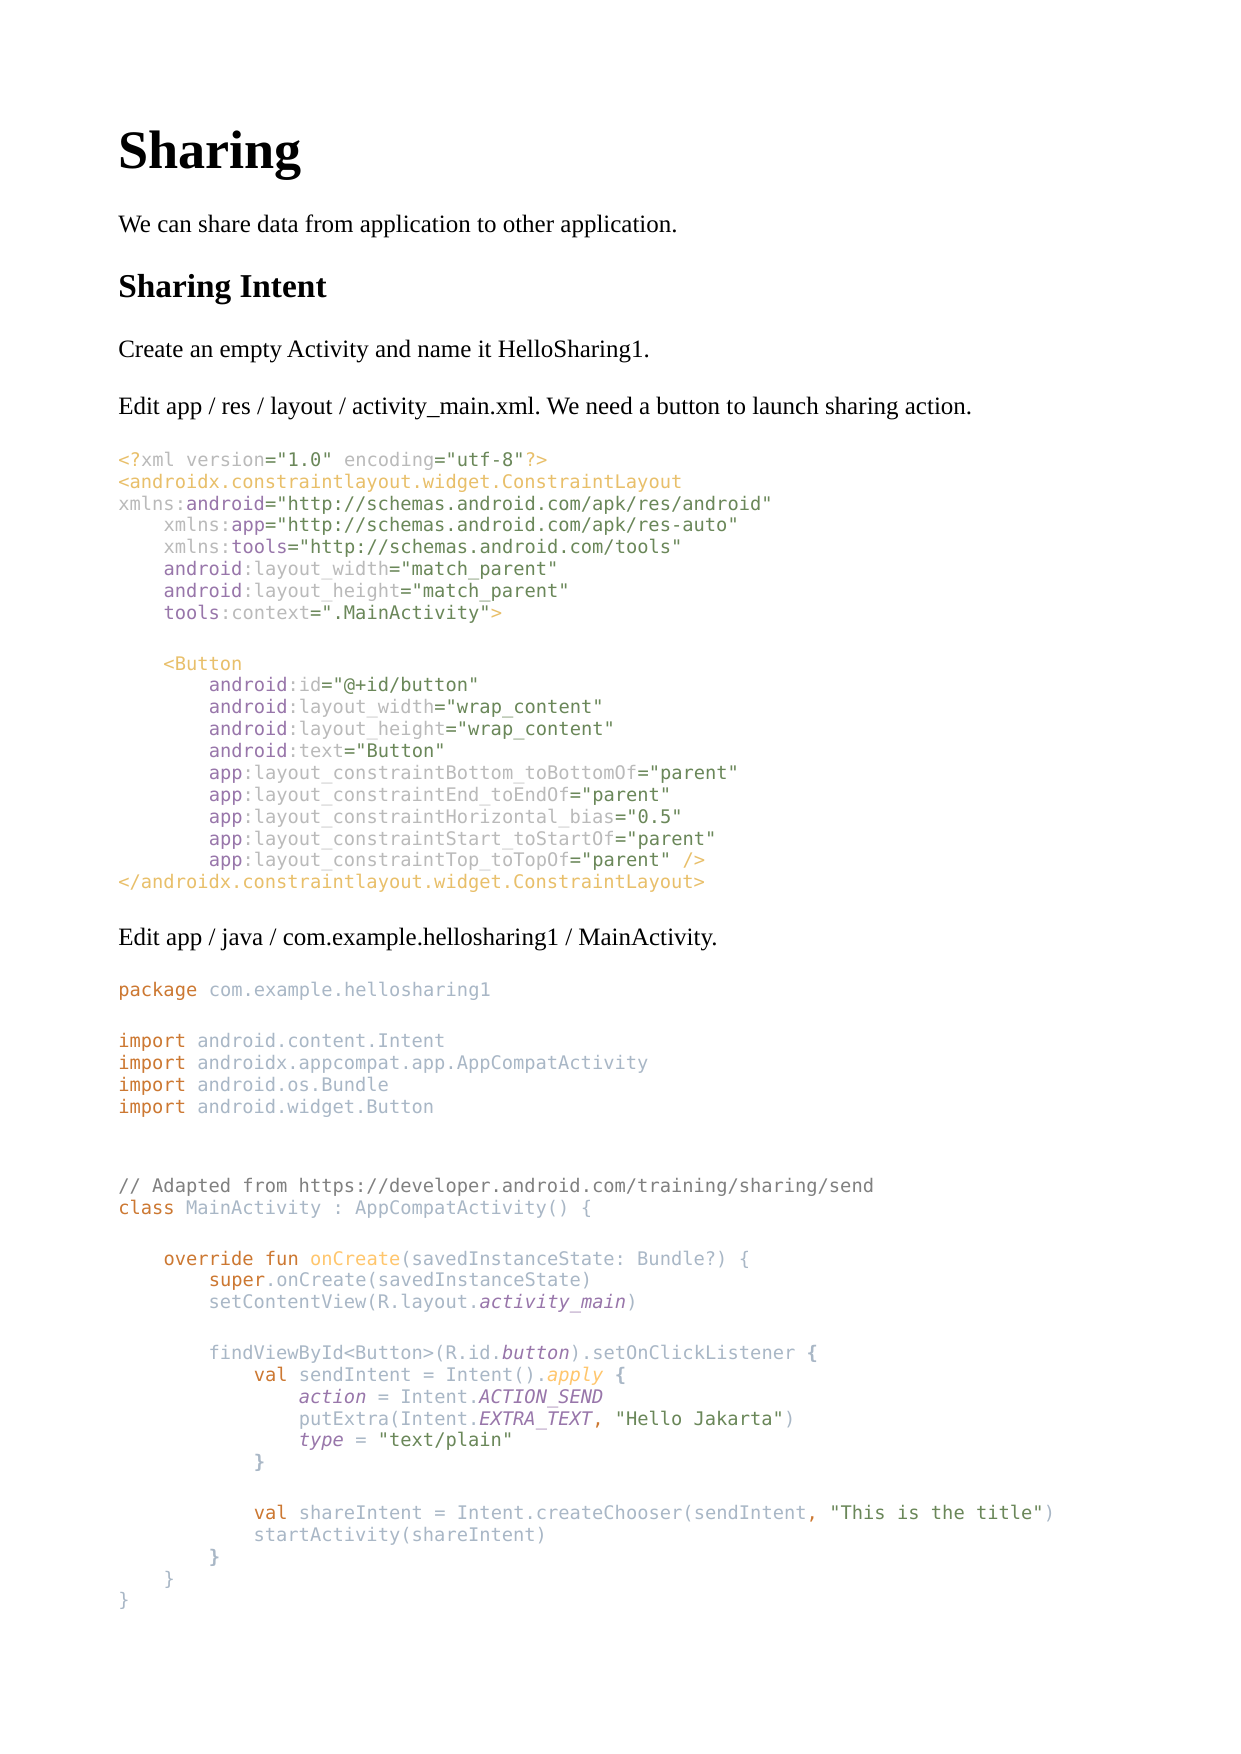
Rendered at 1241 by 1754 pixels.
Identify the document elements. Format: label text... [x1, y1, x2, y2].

text Sharing Intent [118, 267, 1122, 305]
text Edit app / java / com.example.hellosharing1 / MainActivity. [118, 922, 1122, 951]
text package com.example.hellosharing1 import android.content.Intent import androidx.appcompat.app.AppCompatActivity import android.os.Bundle import android.widget.Button // Adapted from https://developer.android.com/training/sharing/send class MainActivity : AppCompatActivity() { override fun onCreate(savedInstanceState: Bundle?) { super.onCreate(savedInstanceState) setContentView(R.layout.activity_main) findViewById<Button>(R.id.button).setOnClickListener { val sendIntent = Intent().apply { action = Intent.ACTION_SEND putExtra(Intent.EXTRA_TEXT, "Hello Jakarta") type = "text/plain" } val shareIntent = Intent.createChooser(sendIntent, "This is the title") startActivity(shareIntent) } } } [118, 979, 1122, 1611]
text Sharing [118, 118, 1122, 180]
text <?xml version="1.0" encoding="utf-8"?> <androidx.constraintlayout.widget.ConstraintLayout xmlns:android="http://schemas.android.com/apk/res/android" xmlns:app="http://schemas.android.com/apk/res-auto" xmlns:tools="http://schemas.android.com/tools" android:layout_width="match_parent" android:layout_height="match_parent" tools:context=".MainActivity"> <Button android:id="@+id/button" android:layout_width="wrap_content" android:layout_height="wrap_content" android:text="Button" app:layout_constraintBottom_toBottomOf="parent" app:layout_constraintEnd_toEndOf="parent" app:layout_constraintHorizontal_bias="0.5" app:layout_constraintStart_toStartOf="parent" app:layout_constraintTop_toTopOf="parent" /> </androidx.constraintlayout.widget.ConstraintLayout> [118, 449, 1122, 893]
text We can share data from application to other application. [118, 209, 1122, 238]
text Edit app / res / layout / activity_main.xml. We need a button to launch sharing action. [118, 391, 1122, 420]
text Create an empty Activity and name it HelloSharing1. [118, 334, 1122, 362]
